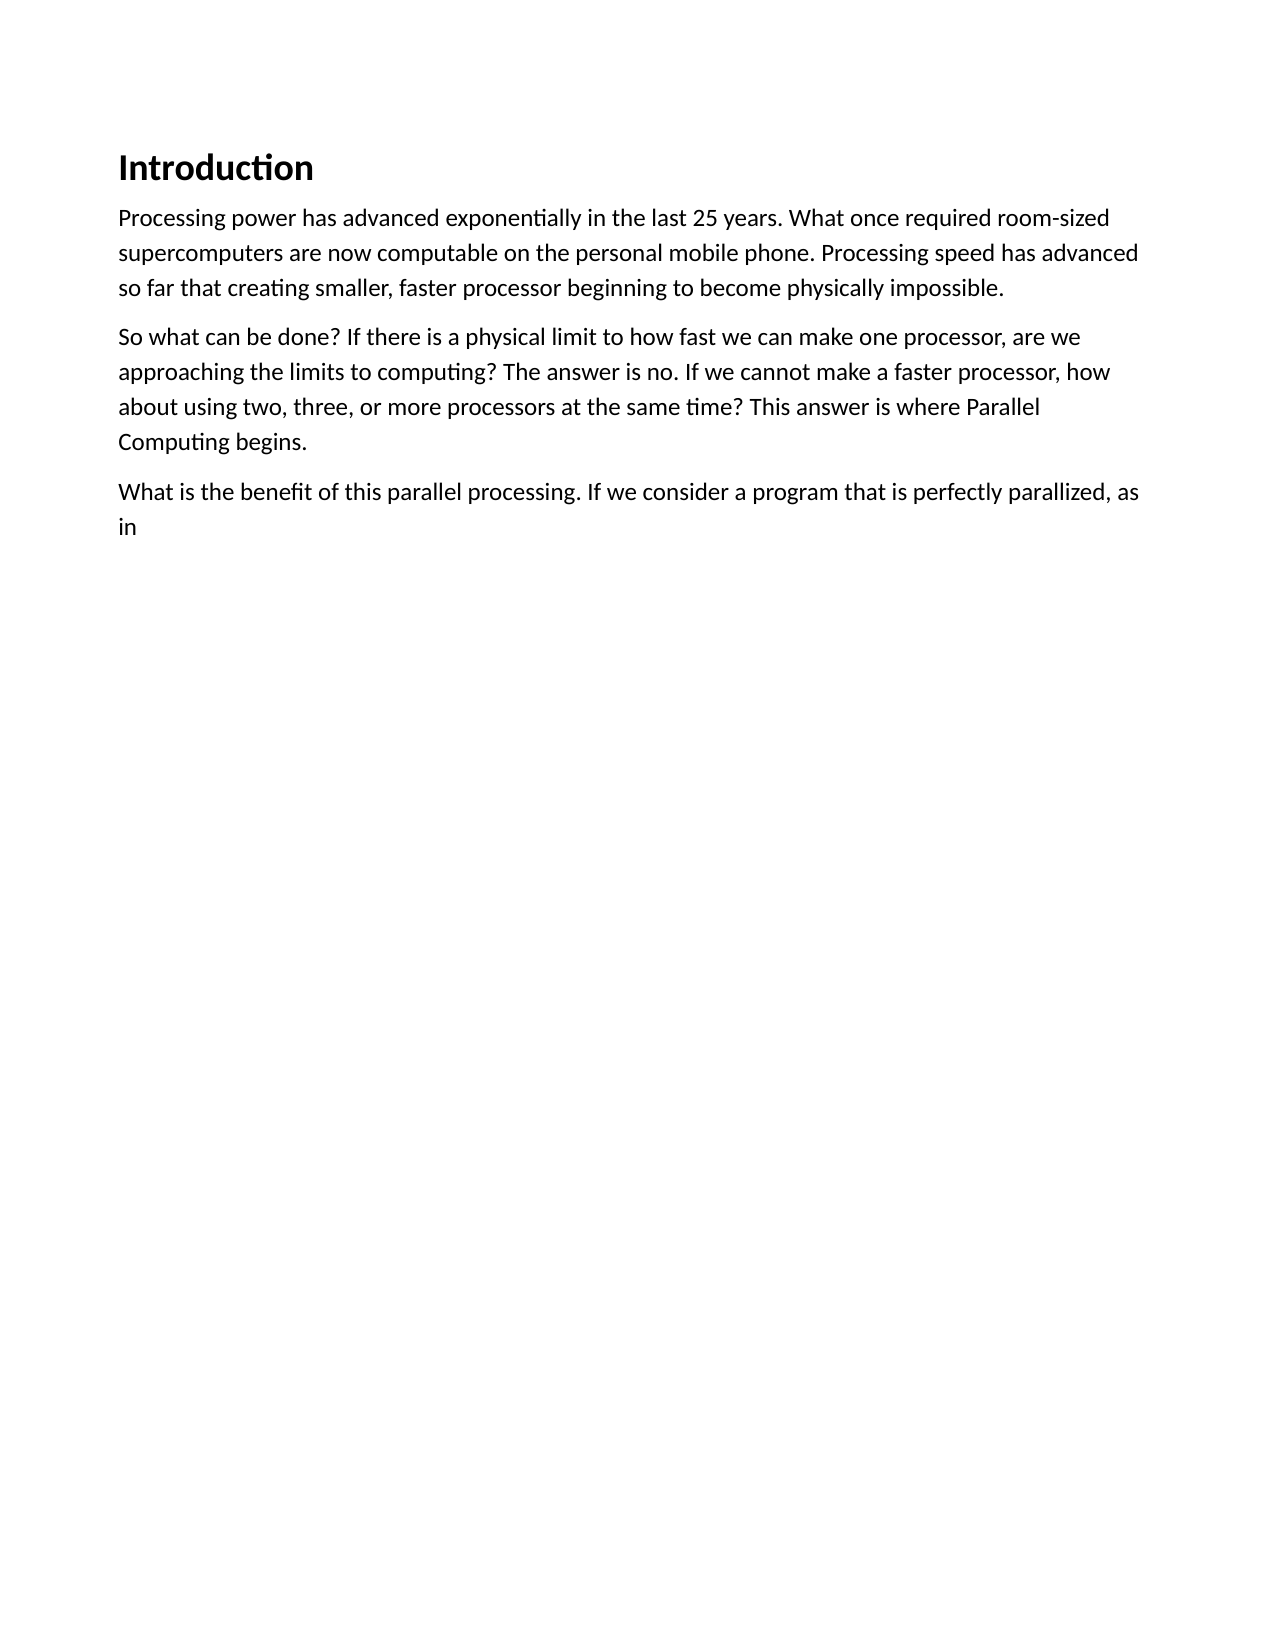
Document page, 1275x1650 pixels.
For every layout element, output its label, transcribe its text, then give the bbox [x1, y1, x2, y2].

text So what can be done? If there is a physical limit to how fast we can make one processor, are we approaching the limits to computing? The answer is no. If we cannot make a faster processor, how about using two, three, or more processors at the same time? This answer is where Parallel Computing begins. [118, 321, 1157, 457]
text What is the benefit of this parallel processing. If we consider a program that is perfectly parallized, as in [118, 476, 1157, 542]
subtitle Introduction [118, 143, 1157, 189]
text Processing power has advanced exponentially in the last 25 years. What once required room-sized supercomputers are now computable on the personal mobile phone. Processing speed has advanced so far that creating smaller, faster processor beginning to become physically impossible. [118, 202, 1157, 302]
